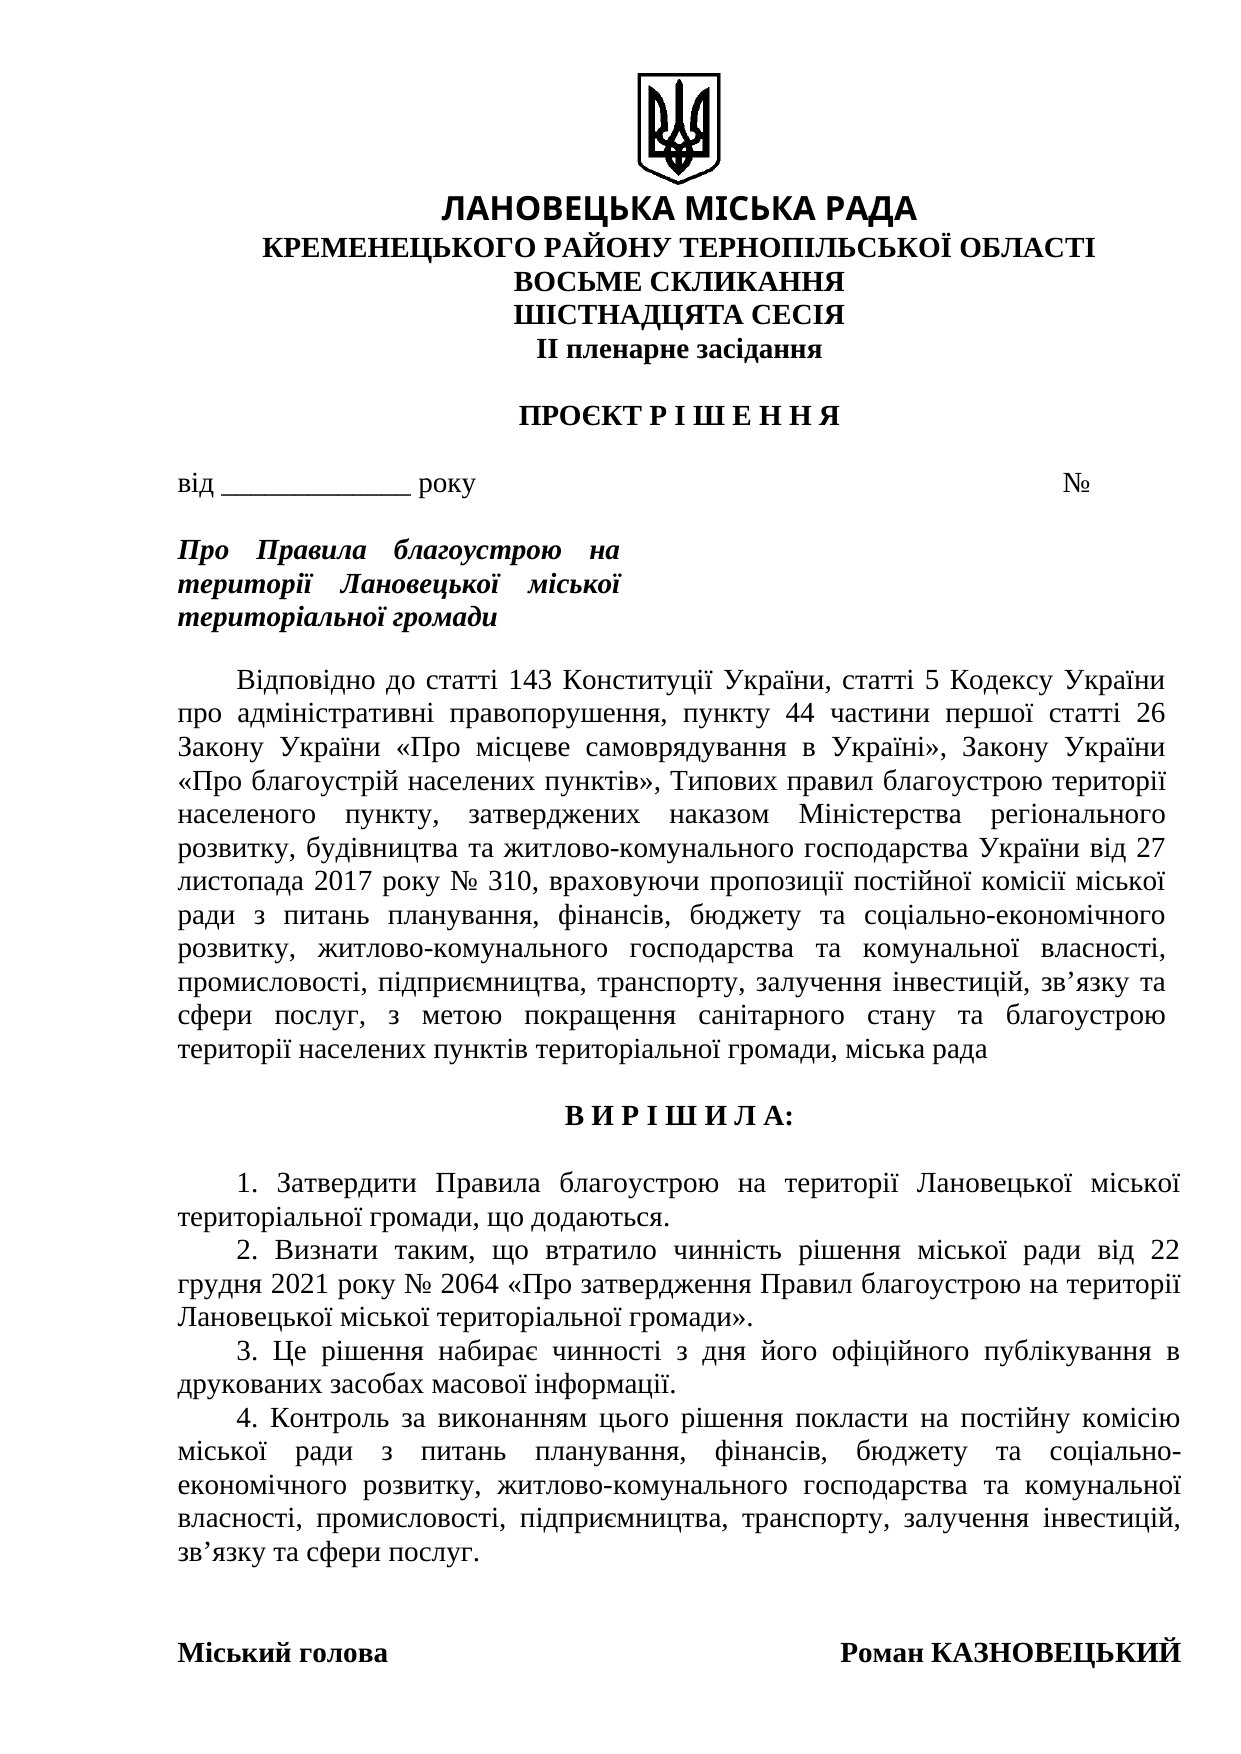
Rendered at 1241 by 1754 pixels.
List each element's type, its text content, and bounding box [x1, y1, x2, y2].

text 2. Визнати таким, що втратило чинність рішення міської ради від 22 грудня 2021 року № 2064 «Про затвердження Правил благоустрою на території Лановецької міської територіальної громади». [177, 1232, 1181, 1333]
text ШІСТНАДЦЯТА СЕСІЯ [177, 297, 1181, 331]
text ВОСЬМЕ СКЛИКАННЯ [177, 264, 1181, 297]
text ПРОЄКТ Р І Ш Е Н Н Я [177, 398, 1181, 432]
text В И Р І Ш И Л А: [177, 1098, 1181, 1132]
text 1. Затвердити Правила благоустрою на території Лановецької міської територіальної громади, що додаються. [177, 1165, 1181, 1232]
text ІI пленарне засідання [177, 331, 1181, 364]
text Відповідно до статті 143 Конституції України, статті 5 Кодексу України про адміністративні правопорушення, пункту 44 частини першої статті 26 Закону України «Про місцеве самоврядування в Україні», Закону України «Про благоустрій населених пунктів», Типових правил благоустрою території населеного пункту, затверджених наказом Міністерства регіонального розвитку, будівництва та житлово-комунального господарства України від 27 листопада 2017 року № 310, враховуючи пропозиції постійної комісії міської ради з питань планування, фінансів, бюджету та соціально-економічного розвитку, житлово-комунального господарства та комунальної власності, промисловості, підприємництва, транспорту, залучення інвестицій, зв’язку та сфери послуг, з метою покращення санітарного стану та благоустрою території населених пунктів територіальної громади, міська рада [177, 662, 1167, 1064]
text 3. Це рішення набирає чинності з дня його офіційного публікування в друкованих засобах масової інформації. [177, 1333, 1182, 1400]
text КРЕМЕНЕЦЬКОГО РАЙОНУ ТЕРНОПІЛЬСЬКОЇ ОБЛАСТІ [177, 230, 1181, 264]
text Про Правила благоустрою на території Лановецької міської територіальної громади [177, 532, 620, 633]
text 4. Контроль за виконанням цього рішення покласти на постійну комісію міської ради з питань планування, фінансів, бюджету та соціально-економічного розвитку, житлово-комунального господарства та комунальної власності, промисловості, підприємництва, транспорту, залучення інвестицій, зв’язку та сфери послуг. [177, 1400, 1182, 1568]
text Міський голова Роман КАЗНОВЕЦЬКИЙ [177, 1635, 1182, 1668]
text ЛАНОВЕЦЬКА МІСЬКА РАДА [177, 185, 1181, 230]
text від _____________ року № [177, 465, 1181, 499]
